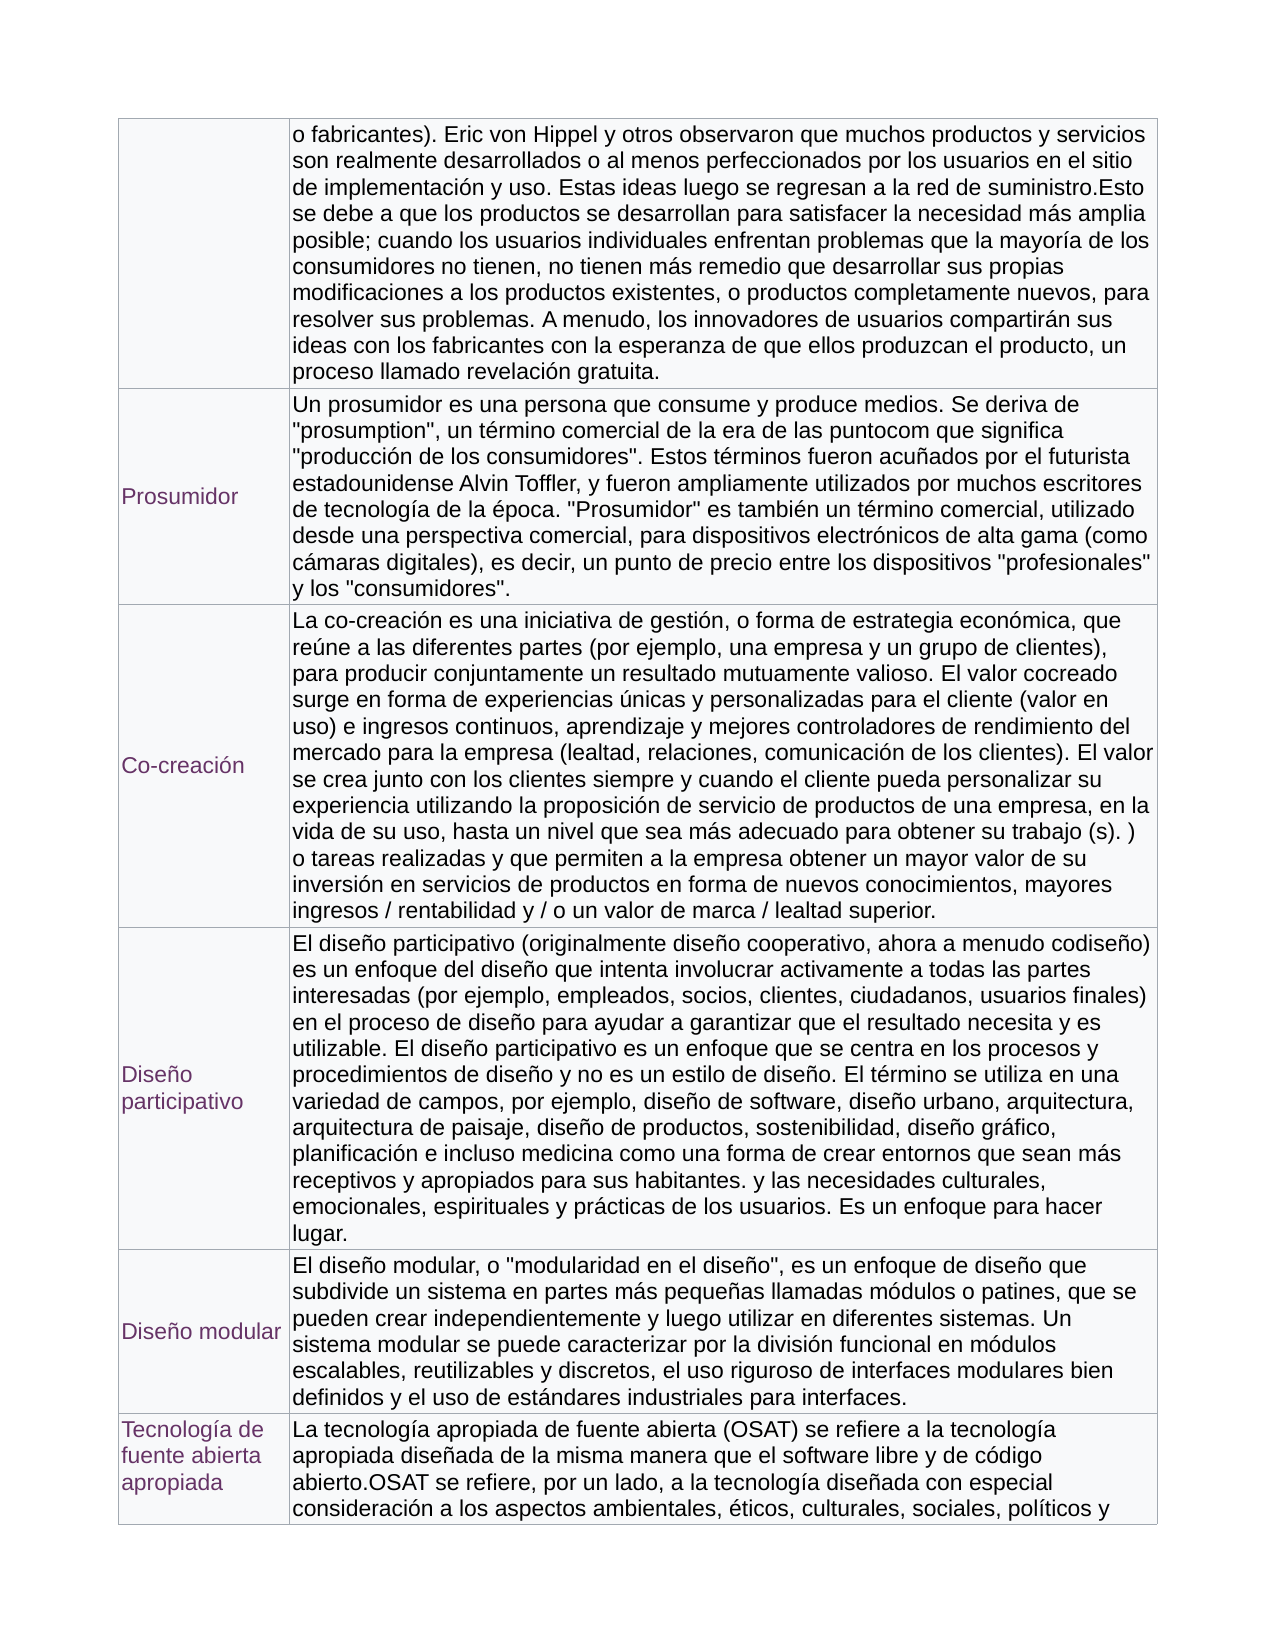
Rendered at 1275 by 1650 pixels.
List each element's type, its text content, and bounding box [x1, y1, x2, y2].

table_cell Un prosumidor es una persona que consume y produce medios. Se deriva de "prosumption", un término comercial de la era de las puntocom que significa "producción de los consumidores". Estos términos fueron acuñados por el futurista estadounidense Alvin Toffler, y fueron ampliamente utilizados por muchos escritores de tecnología de la época. "Prosumidor" es también un término comercial, utilizado desde una perspectiva comercial, para dispositivos electrónicos de alta gama (como cámaras digitales), es decir, un punto de precio entre los dispositivos "profesionales" y los "consumidores". [290, 389, 1157, 604]
table_cell Tecnología de fuente abierta apropiada [119, 1414, 289, 1524]
table_cell El diseño modular, o "modularidad en el diseño", es un enfoque de diseño que subdivide un sistema en partes más pequeñas llamadas módulos o patines, que se pueden crear independientemente y luego utilizar en diferentes sistemas. Un sistema modular se puede caracterizar por la división funcional en módulos escalables, reutilizables y discretos, el uso riguroso de interfaces modulares bien definidos y el uso de estándares industriales para interfaces. [290, 1250, 1157, 1413]
table_cell o fabricantes). Eric von Hippel y otros observaron que muchos productos y servicios son realmente desarrollados o al menos perfeccionados por los usuarios en el sitio de implementación y uso. Estas ideas luego se regresan a la red de suministro.Esto se debe a que los productos se desarrollan para satisfacer la necesidad más amplia posible; cuando los usuarios individuales enfrentan problemas que la mayoría de los consumidores no tienen, no tienen más remedio que desarrollar sus propias modificaciones a los productos existentes, o productos completamente nuevos, para resolver sus problemas. A menudo, los innovadores de usuarios compartirán sus ideas con los fabricantes con la esperanza de que ellos produzcan el producto, un proceso llamado revelación gratuita. [290, 119, 1157, 388]
table_cell Co-creación [119, 605, 289, 927]
table_cell Diseño modular [119, 1250, 289, 1413]
table_cell La co-creación es una iniciativa de gestión, o forma de estrategia económica, que reúne a las diferentes partes (por ejemplo, una empresa y un grupo de clientes), para producir conjuntamente un resultado mutuamente valioso. El valor cocreado surge en forma de experiencias únicas y personalizadas para el cliente (valor en uso) e ingresos continuos, aprendizaje y mejores controladores de rendimiento del mercado para la empresa (lealtad, relaciones, comunicación de los clientes). El valor se crea junto con los clientes siempre y cuando el cliente pueda personalizar su experiencia utilizando la proposición de servicio de productos de una empresa, en la vida de su uso, hasta un nivel que sea más adecuado para obtener su trabajo (s). ) o tareas realizadas y que permiten a la empresa obtener un mayor valor de su inversión en servicios de productos en forma de nuevos conocimientos, mayores ingresos / rentabilidad y / o un valor de marca / lealtad superior. [290, 605, 1157, 927]
table_cell Prosumidor [119, 389, 289, 604]
table_cell [119, 119, 289, 388]
table_cell La tecnología apropiada de fuente abierta (OSAT) se refiere a la tecnología apropiada diseñada de la misma manera que el software libre y de código abierto.OSAT se refiere, por un lado, a la tecnología diseñada con especial consideración a los aspectos ambientales, éticos, culturales, sociales, políticos y [290, 1414, 1157, 1524]
table_cell El diseño participativo (originalmente diseño cooperativo, ahora a menudo codiseño) es un enfoque del diseño que intenta involucrar activamente a todas las partes interesadas (por ejemplo, empleados, socios, clientes, ciudadanos, usuarios finales) en el proceso de diseño para ayudar a garantizar que el resultado necesita y es utilizable. El diseño participativo es un enfoque que se centra en los procesos y procedimientos de diseño y no es un estilo de diseño. El término se utiliza en una variedad de campos, por ejemplo, diseño de software, diseño urbano, arquitectura, arquitectura de paisaje, diseño de productos, sostenibilidad, diseño gráfico, planificación e incluso medicina como una forma de crear entornos que sean más receptivos y apropiados para sus habitantes. y las necesidades culturales, emocionales, espirituales y prácticas de los usuarios. Es un enfoque para hacer lugar. [290, 928, 1157, 1249]
table_cell Diseño participativo [119, 928, 289, 1249]
